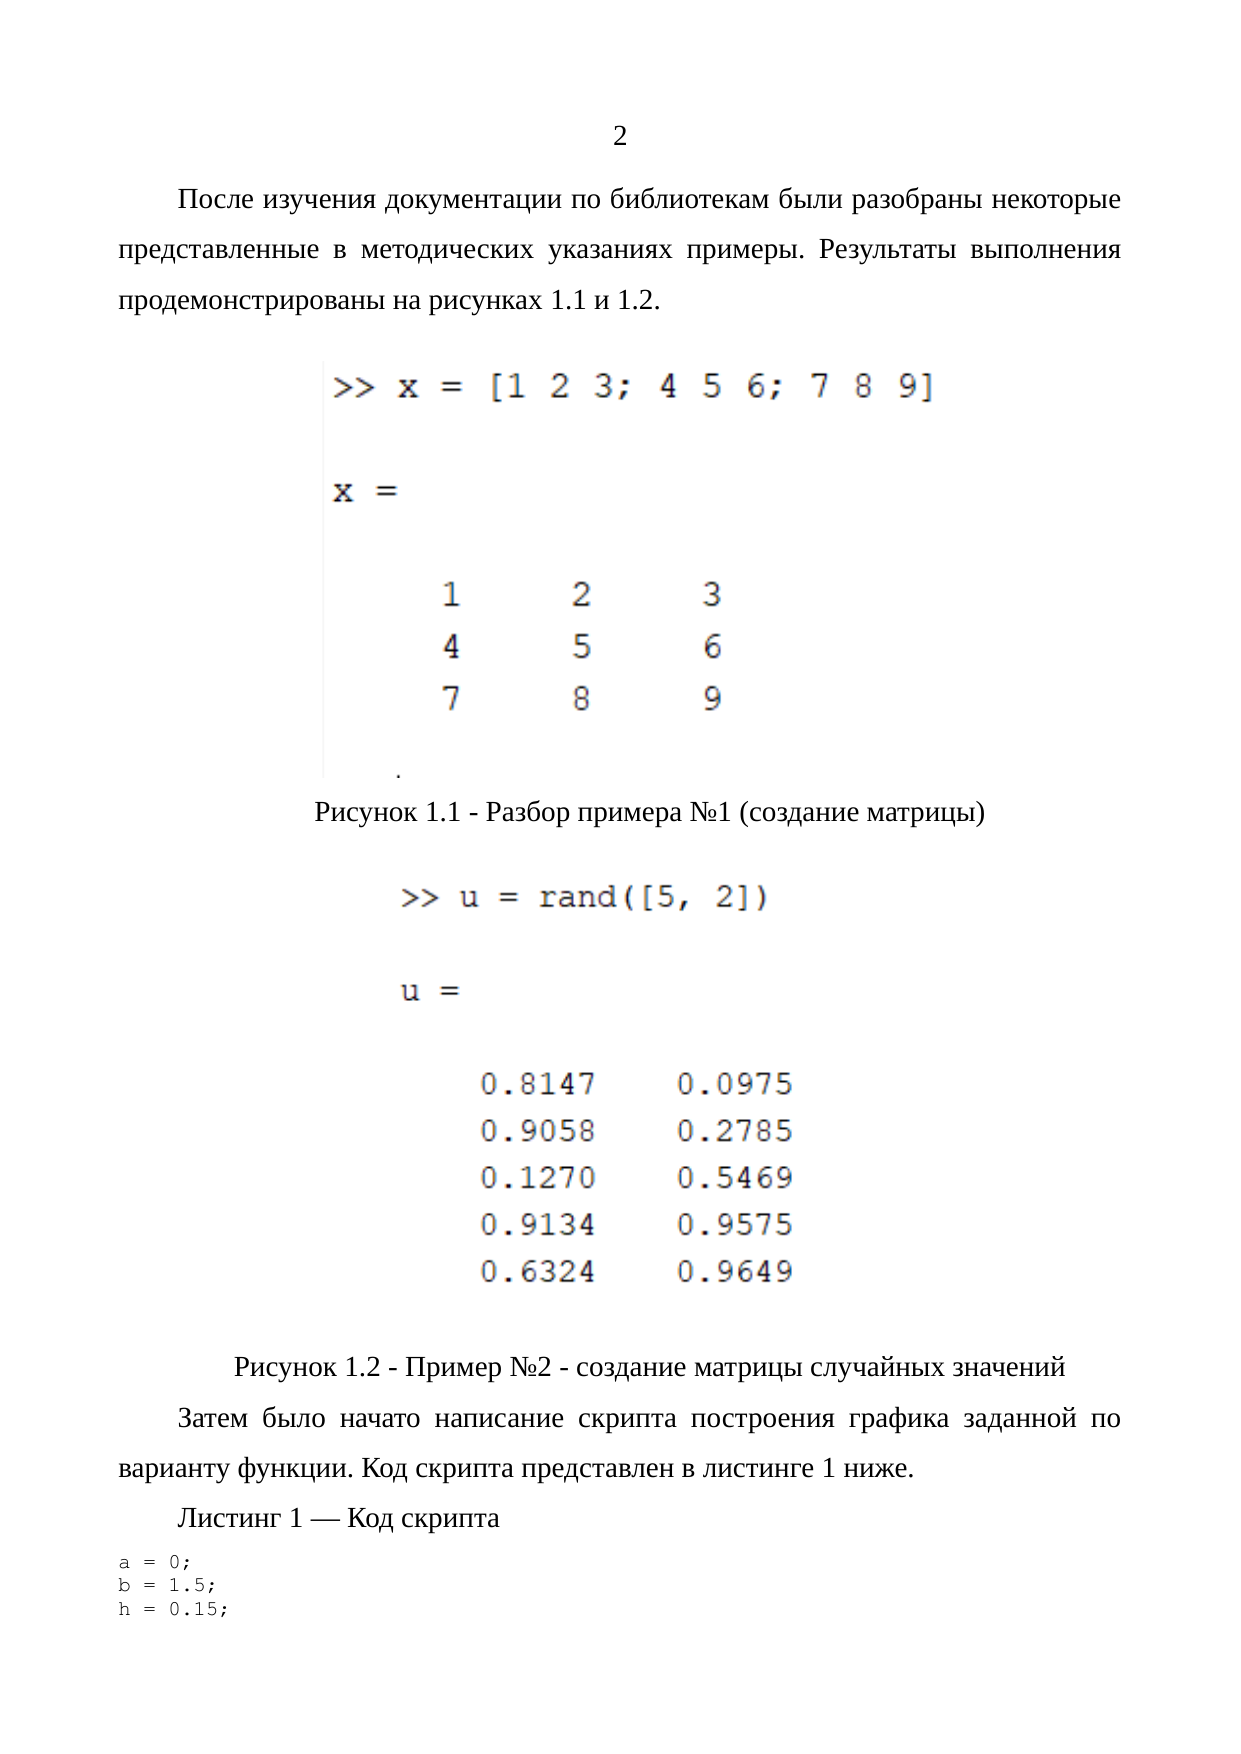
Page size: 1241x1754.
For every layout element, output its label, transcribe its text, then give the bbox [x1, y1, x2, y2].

text Листинг 1 — Код скрипта [118, 1501, 1122, 1534]
text Затем было начато написание скрипта построения графика заданной по варианту функции. Код скрипта представлен в листинге 1 ниже. [118, 1400, 1122, 1484]
text Рисунок 1.2 - Пример №2 - создание матрицы случайных значений [201, 874, 1099, 1383]
text b = 1.5; [118, 1574, 1122, 1598]
picture [393, 874, 906, 1333]
text Рисунок 1.1 - Разбор примера №1 (создание матрицы) [201, 362, 1098, 828]
text h = 0.15; [118, 1598, 1122, 1622]
text После изучения документации по библиотекам были разобраны некоторые представленные в методических указаниях примеры. Результаты выполнения продемонстрированы на рисунках 1.1 и 1.2. [118, 181, 1122, 315]
text a = 0; [118, 1551, 1122, 1574]
picture [322, 361, 977, 778]
